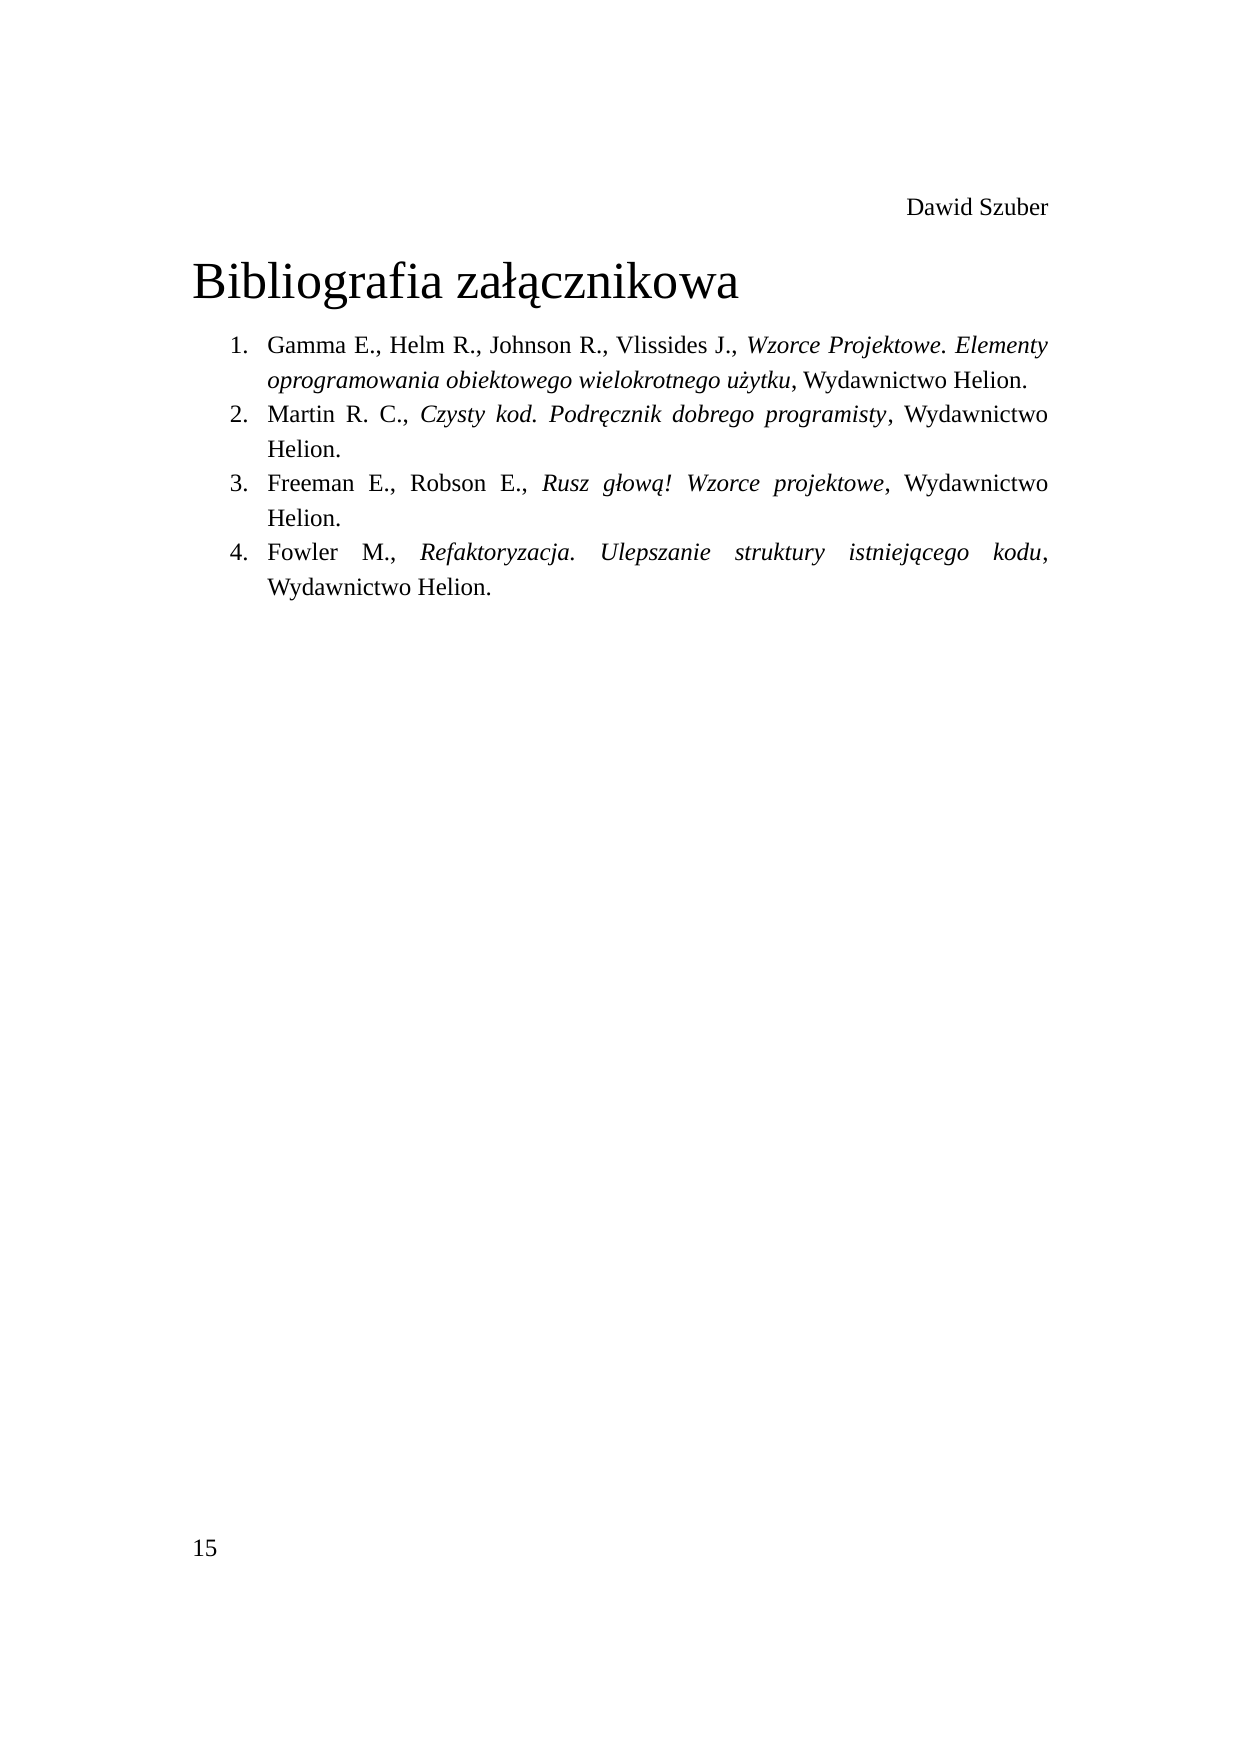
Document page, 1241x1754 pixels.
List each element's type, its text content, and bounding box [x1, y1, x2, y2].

subtitle Bibliografia załącznikowa [192, 250, 1048, 310]
list Gamma E., Helm R., Johnson R., Vlissides J., Wzorce Projektowe. Elementy oprogramowania obiektowego wielokrotnego użytku, Wydawnictwo Helion. [229, 330, 1048, 394]
list Freeman E., Robson E., Rusz głową! Wzorce projektowe, Wydawnictwo Helion. [229, 468, 1048, 532]
list Fowler M., Refaktoryzacja. Ulepszanie struktury istniejącego kodu, Wydawnictwo Helion. [229, 537, 1048, 601]
list Martin R. C., Czysty kod. Podręcznik dobrego programisty, Wydawnictwo Helion. [229, 399, 1048, 463]
